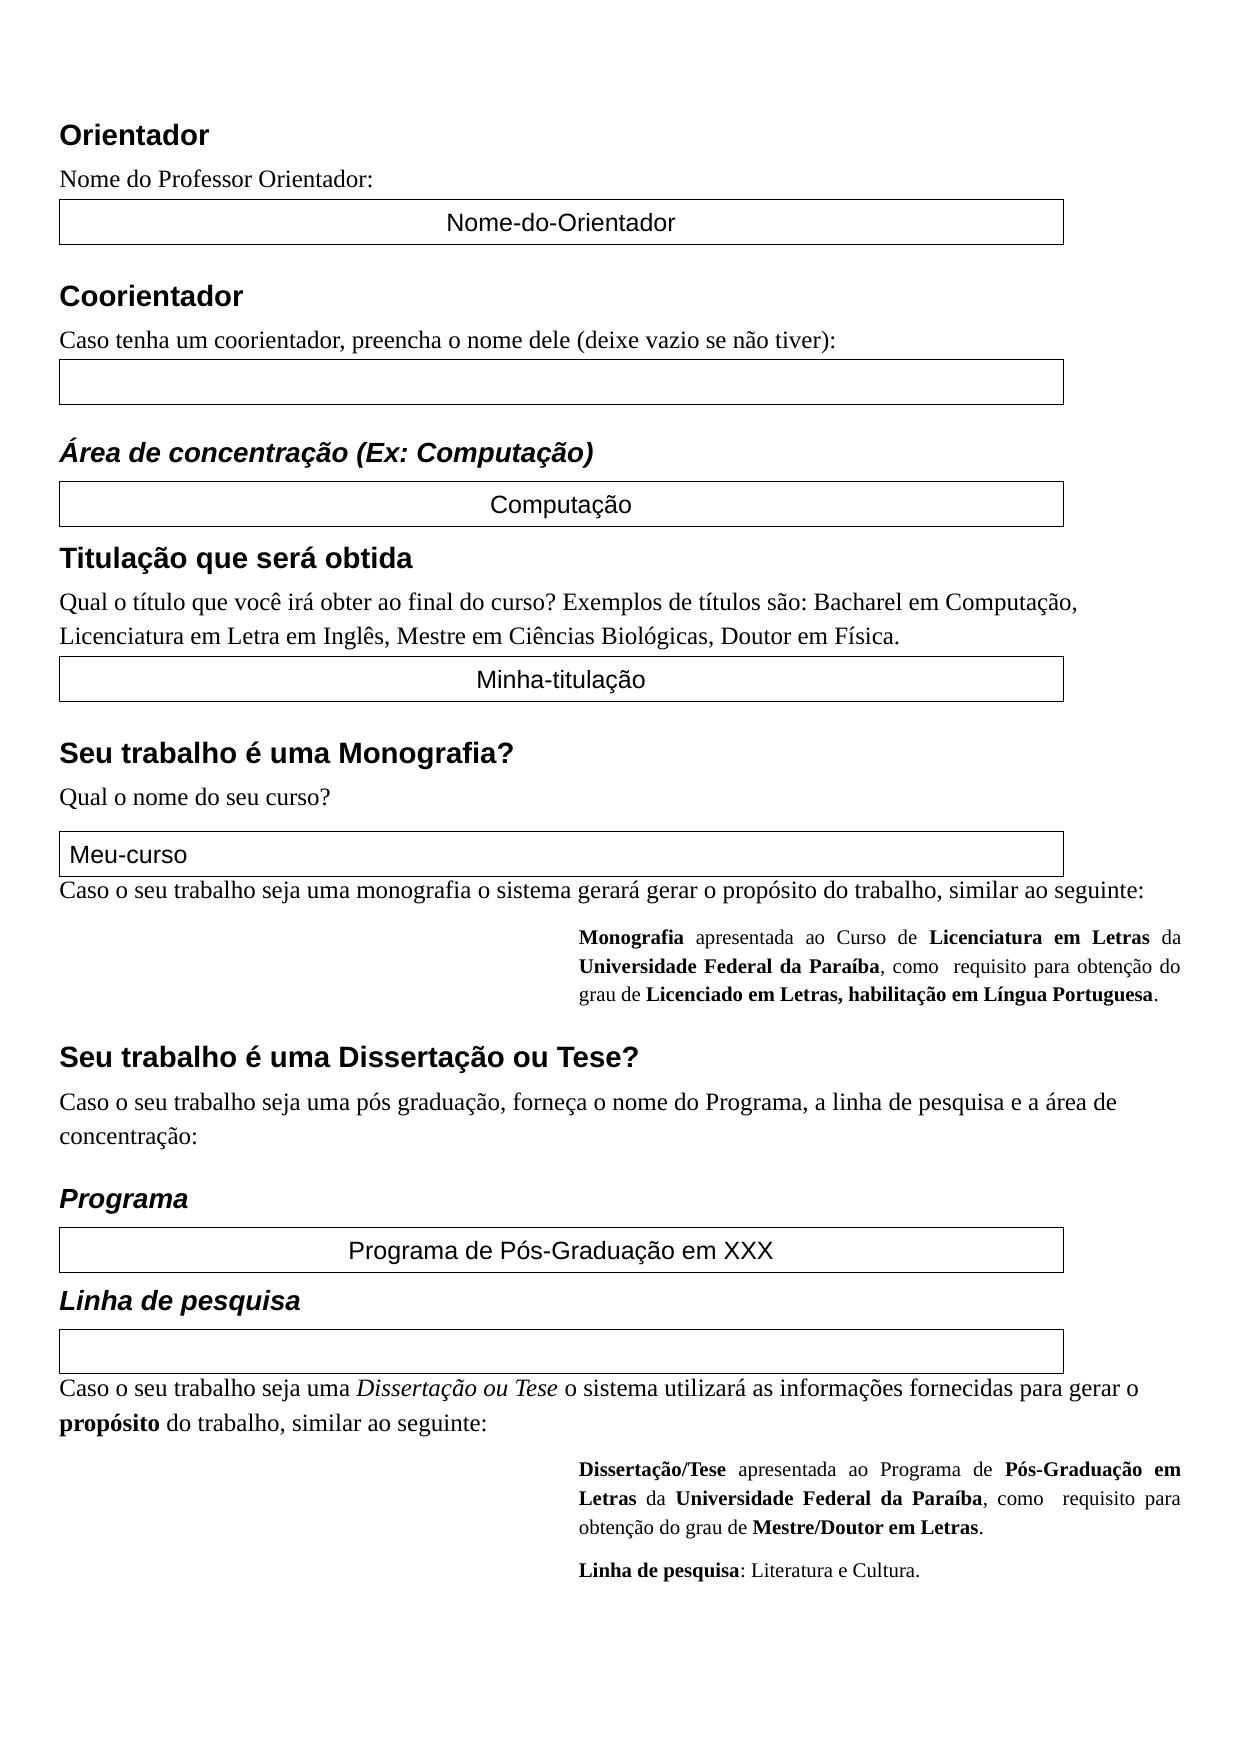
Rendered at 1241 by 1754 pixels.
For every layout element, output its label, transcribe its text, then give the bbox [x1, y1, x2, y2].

text Monografia apresentada ao Curso de Licenciatura em Letras da Universidade Federal da Paraíba, como requisito para obtenção do grau de Licenciado em Letras, habilitação em Língua Portuguesa. [579, 925, 1181, 1006]
text Qual o nome do seu curso? [59, 782, 1181, 811]
subtitle Seu trabalho é uma Monografia? [59, 736, 1181, 769]
text Caso o seu trabalho seja uma pós graduação, forneça o nome do Programa, a linha de pesquisa e a área de concentração: [59, 1087, 1181, 1150]
text Caso o seu trabalho seja uma monografia o sistema gerará gerar o propósito do trabalho, similar ao seguinte: [59, 876, 1181, 904]
text Caso tenha um coorientador, preencha o nome dele (deixe vazio se não tiver): [59, 325, 1181, 404]
subtitle Linha de pesquisa [59, 1284, 1181, 1316]
subtitle Coorientador [59, 278, 1181, 312]
text Qual o título que você irá obter ao final do curso? Exemplos de títulos são: Bacharel em Computação, Licenciatura em Letra em Inglês, Mestre em Ciências Biológicas, Doutor em Física. [59, 587, 1181, 701]
subtitle Programa [59, 1183, 1181, 1214]
subtitle Orientador [59, 118, 1181, 152]
subtitle Titulação que será obtida [59, 541, 1181, 574]
text Dissertação/Tese apresentada ao Programa de Pós-Graduação em Letras da Universidade Federal da Paraíba, como requisito para obtenção do grau de Mestre/Doutor em Letras. [579, 1457, 1181, 1539]
subtitle Seu trabalho é uma Dissertação ou Tese? [59, 1040, 1181, 1074]
text Linha de pesquisa: Literatura e Cultura. [579, 1558, 1181, 1582]
subtitle Área de concentração (Ex: Computação) [59, 437, 1181, 469]
text Nome do Professor Orientador: [59, 164, 1181, 244]
text Caso o seu trabalho seja uma Dissertação ou Tese o sistema utilizará as informações fornecidas para gerar o propósito do trabalho, similar ao seguinte: [59, 1373, 1181, 1437]
